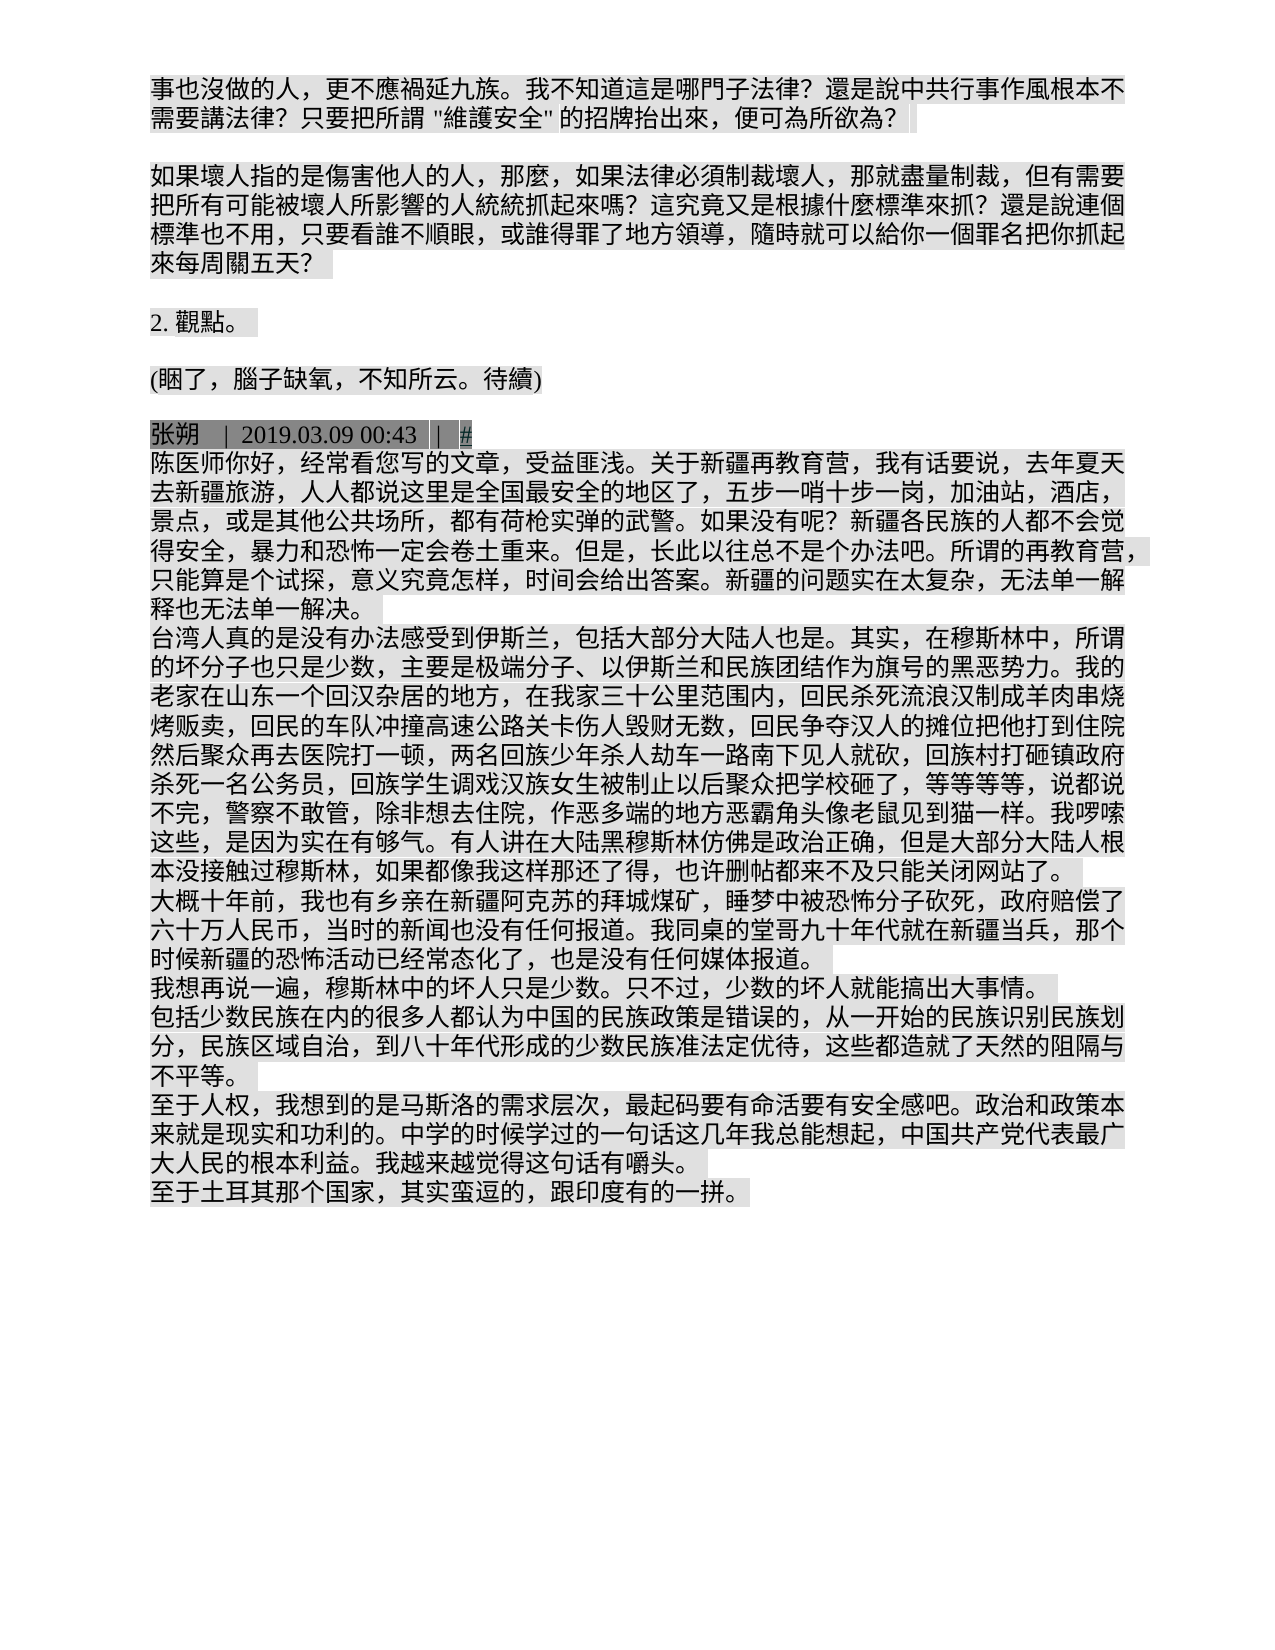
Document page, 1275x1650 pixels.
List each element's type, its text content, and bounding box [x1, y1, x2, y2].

text 陈医师你好，经常看您写的文章，受益匪浅。关于新疆再教育营，我有话要说，去年夏天去新疆旅游，人人都说这里是全国最安全的地区了，五步一哨十步一岗，加油站，酒店，景点，或是其他公共场所，都有荷枪实弹的武警。如果没有呢？新疆各民族的人都不会觉得安全，暴力和恐怖一定会卷土重来。但是，长此以往总不是个办法吧。所谓的再教育营，只能算是个试探，意义究竟怎样，时间会给出答案。新疆的问题实在太复杂，无法单一解释也无法单一解决。 台湾人真的是没有办法感受到伊斯兰，包括大部分大陆人也是。其实，在穆斯林中，所谓的坏分子也只是少数，主要是极端分子、以伊斯兰和民族团结作为旗号的黑恶势力。我的老家在山东一个回汉杂居的地方，在我家三十公里范围内，回民杀死流浪汉制成羊肉串烧烤贩卖，回民的车队冲撞高速公路关卡伤人毁财无数，回民争夺汉人的摊位把他打到住院然后聚众再去医院打一顿，两名回族少年杀人劫车一路南下见人就砍，回族村打砸镇政府杀死一名公务员，回族学生调戏汉族女生被制止以后聚众把学校砸了，等等等等，说都说不完，警察不敢管，除非想去住院，作恶多端的地方恶霸角头像老鼠见到猫一样。我啰嗦这些，是因为实在有够气。有人讲在大陆黑穆斯林仿佛是政治正确，但是大部分大陆人根本没接触过穆斯林，如果都像我这样那还了得，也许删帖都来不及只能关闭网站了。 大概十年前，我也有乡亲在新疆阿克苏的拜城煤矿，睡梦中被恐怖分子砍死，政府赔偿了六十万人民币，当时的新闻也没有任何报道。我同桌的堂哥九十年代就在新疆当兵，那个时候新疆的恐怖活动已经常态化了，也是没有任何媒体报道。 我想再说一遍，穆斯林中的坏人只是少数。只不过，少数的坏人就能搞出大事情。 包括少数民族在内的很多人都认为中国的民族政策是错误的，从一开始的民族识别民族划分，民族区域自治，到八十年代形成的少数民族准法定优待，这些都造就了天然的阻隔与不平等。 至于人权，我想到的是马斯洛的需求层次，最起码要有命活要有安全感吧。政治和政策本来就是现实和功利的。中学的时候学过的一句话这几年我总能想起，中国共产党代表最广大人民的根本利益。我越来越觉得这句话有嚼头。 至于土耳其那个国家，其实蛮逗的，跟印度有的一拼。 [150, 449, 1125, 1207]
text 張朔你好，容我用最簡略的列點方式回覆，免得長篇大論。 1. 是非判準： 所謂 "壞人"，如何定義？倘若有人覺得中共很壞，那怎麼辦？替天行道嗎？我想說的是，好壞不是一個文明社會秩序的基本判準，合法與否才是。 因此，在法律對錯之外，大肆添加思想與價值上的善惡判準，並且把它無限擴大於眾人身上，甚至做為一種極其荒唐的預防性懲罰依據，這事本身恐怕只是製造了更多問題，而非解決問題；加深了更多仇恨，而非消弭了恨。 簡單說，懲罰只該懲罰一個人的行為，而不是懲罰他其實根本什麼都還沒做。 舉個例，台灣雖然只有兩千三百萬人口，但是，性侵卻如家常便飯，逐年遞增，光是 2009年便已突破一萬一千六百多件，2011年到 2018年之間，每年性侵案都在一萬五千到一萬九千件之間。兩年前 (2017年)，衛福部統計，台灣過去20年來 (1996-2016年) 性侵被害人累計已超過13萬人。如果把未報案的大約7至10倍之所謂犯罪黑數也算進去，真正的性侵受害者恐怕超過一百萬。 站在女性的觀點，這應該夠可怕了吧。但是，難道我們應該把所有男性全部預防性地抓起來，打入集中營洗腦？或是像過去蔣家當權的國民黨那樣，查禁所有可能產生性慾的不良思想與人事物？ 我家開電影院，從小每星期都會看到警察局寄來的公文，上面總是寫著各種剪片理由，往往讓我嘆為觀止，不外乎 "影響民心士氣"，"破壞社會善良風俗"，或是 "混淆視聽" 等等。即便我當時年幼無知，依然覺得荒唐。 比方說，所有接吻鏡頭一概剪掉，所有泳裝鏡頭也幾乎全剪掉，所有那些 "壞人最後沒有得到報應" 的電影或劇本都會被查禁。一直到了我念高中，都已經進入八零年代了，依然如此。 讓我印象非常深刻的是：我家電影院曾經放映過柯波拉的 "教父"，其中有一幕是教父被槍殺，教父家中一位廚師聽聞此事，嘴裏喃喃自語念著： "今天是灰暗的一天"。想不到這一幕居然也被剪掉，剪片理由是說這句話 "影響民心士氣"。蔣家統治下的台灣，豈能有哪一天是灰暗的？這簡直就是在唱衰蔣家，當然要剪片。 也許這不是一個好例子，但骨子裏的思維模式其實是一樣的，都是企圖要在思想上進行某種荒謬的預防，乃至於懲罰。 面對一種嚴重的社會問題，你可以嚴格執法，小心防範，但法律終究不應該懲罰根本什麼事也沒做的人，更不應禍延九族。我不知道這是哪門子法律？還是說中共行事作風根本不需要講法律？只要把所謂 "維護安全" 的招牌抬出來，便可為所欲為？ 如果壞人指的是傷害他人的人，那麼，如果法律必須制裁壞人，那就盡量制裁，但有需要把所有可能被壞人所影響的人統統抓起來嗎？這究竟又是根據什麼標準來抓？還是說連個標準也不用，只要看誰不順眼，或誰得罪了地方領導，隨時就可以給你一個罪名把你抓起來每周關五天？ 2. 觀點。 (睏了，腦子缺氧，不知所云。待續) [150, 75, 1125, 395]
text 张朔 | 2019.03.09 00:43 | # [150, 420, 1125, 449]
